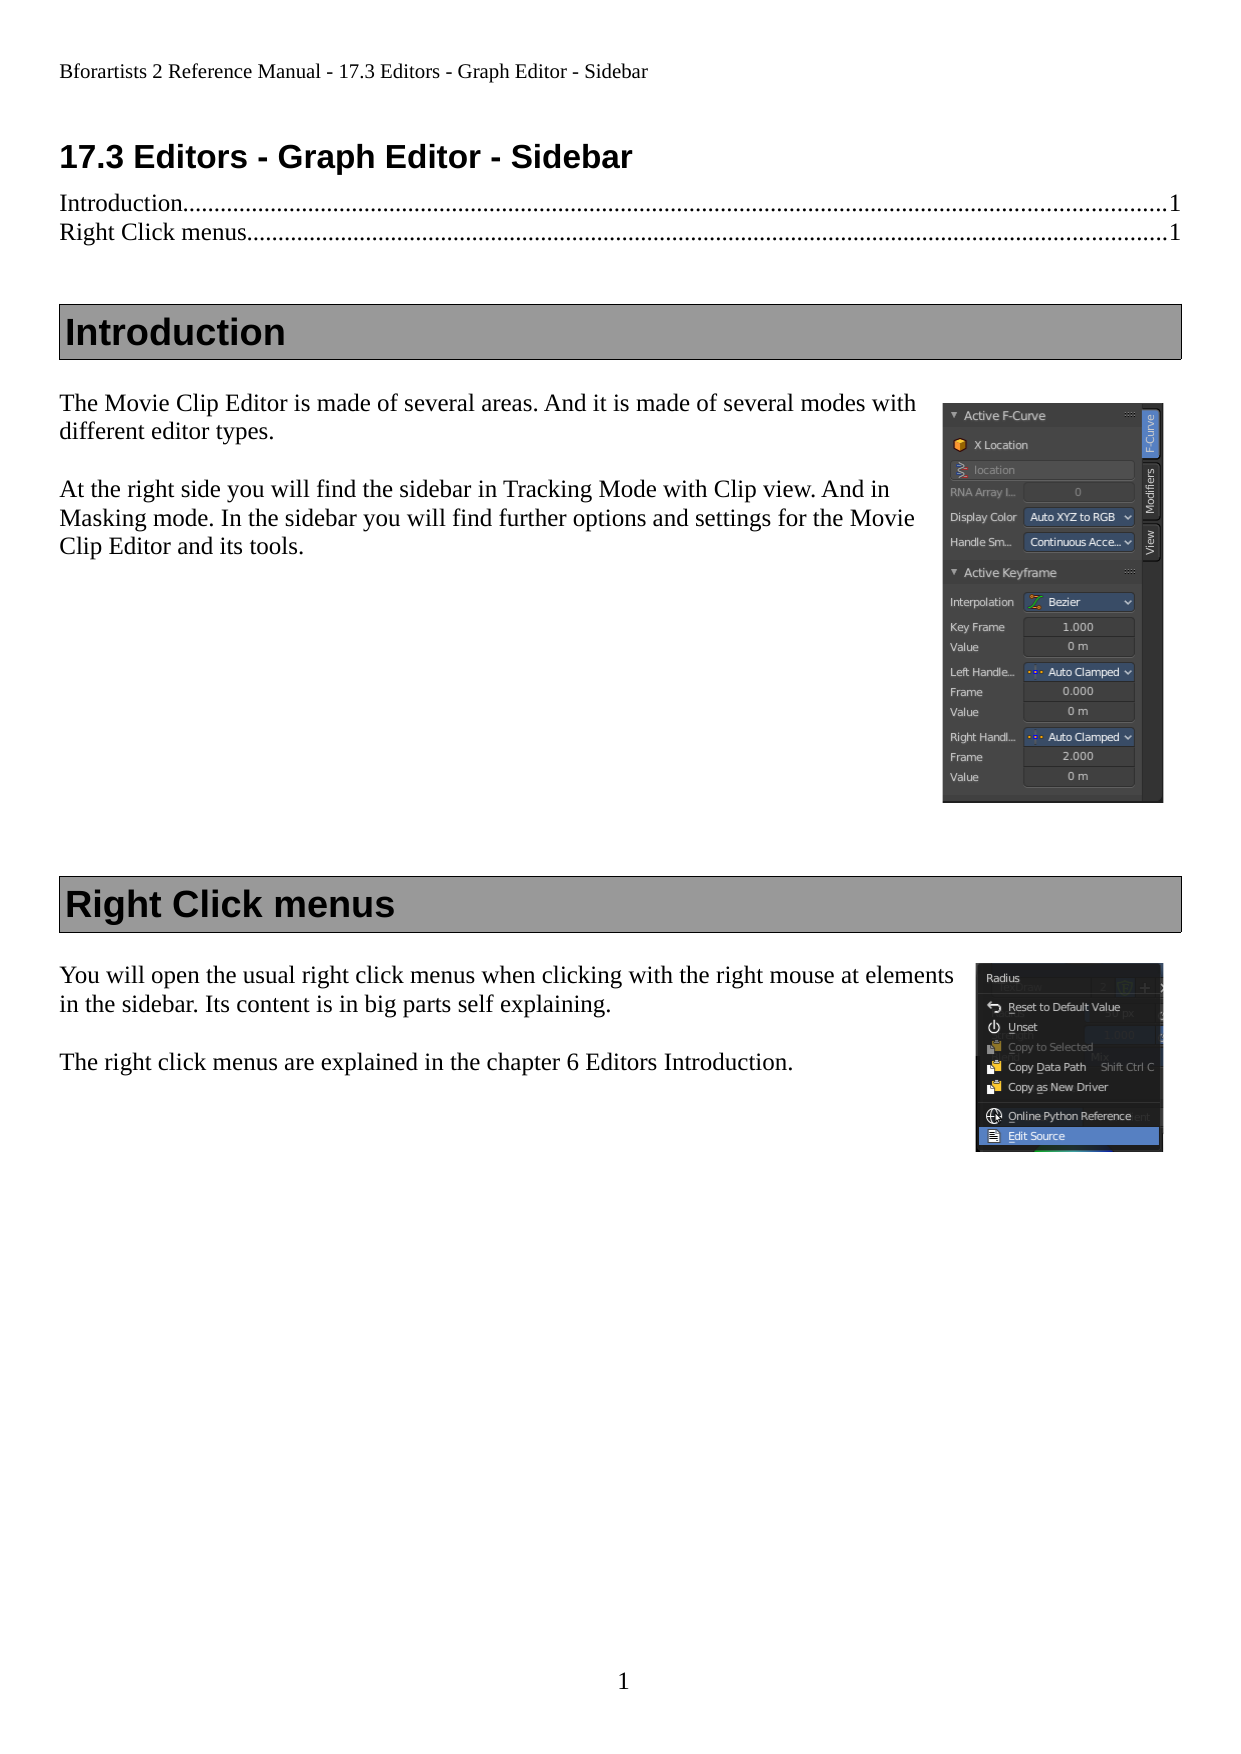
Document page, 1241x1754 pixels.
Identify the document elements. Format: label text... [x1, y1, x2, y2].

subtitle 17.3 Editors - Graph Editor - Sidebar [59, 138, 1181, 176]
table_header Right Click menus [60, 877, 1181, 932]
text Right Click menus 1 [59, 217, 1181, 246]
text The Movie Clip Editor is made of several areas. And it is made of several modes with different editor types. [59, 388, 1181, 445]
text You will open the usual right click menus when clicking with the right mouse at elements in the sidebar. Its content is in big parts self explaining. [59, 960, 1181, 1018]
text At the right side you will find the sidebar in Tracking Mode with Clip view. And in Masking mode. In the sidebar you will find further options and settings for the Movie Clip Editor and its tools. [59, 474, 942, 560]
text Introduction 1 [59, 188, 1181, 217]
picture [942, 403, 1164, 803]
text The right click menus are explained in the chapter 6 Editors Introduction. [59, 1047, 975, 1075]
table_header Introduction [60, 305, 1181, 359]
picture [975, 963, 1164, 1152]
